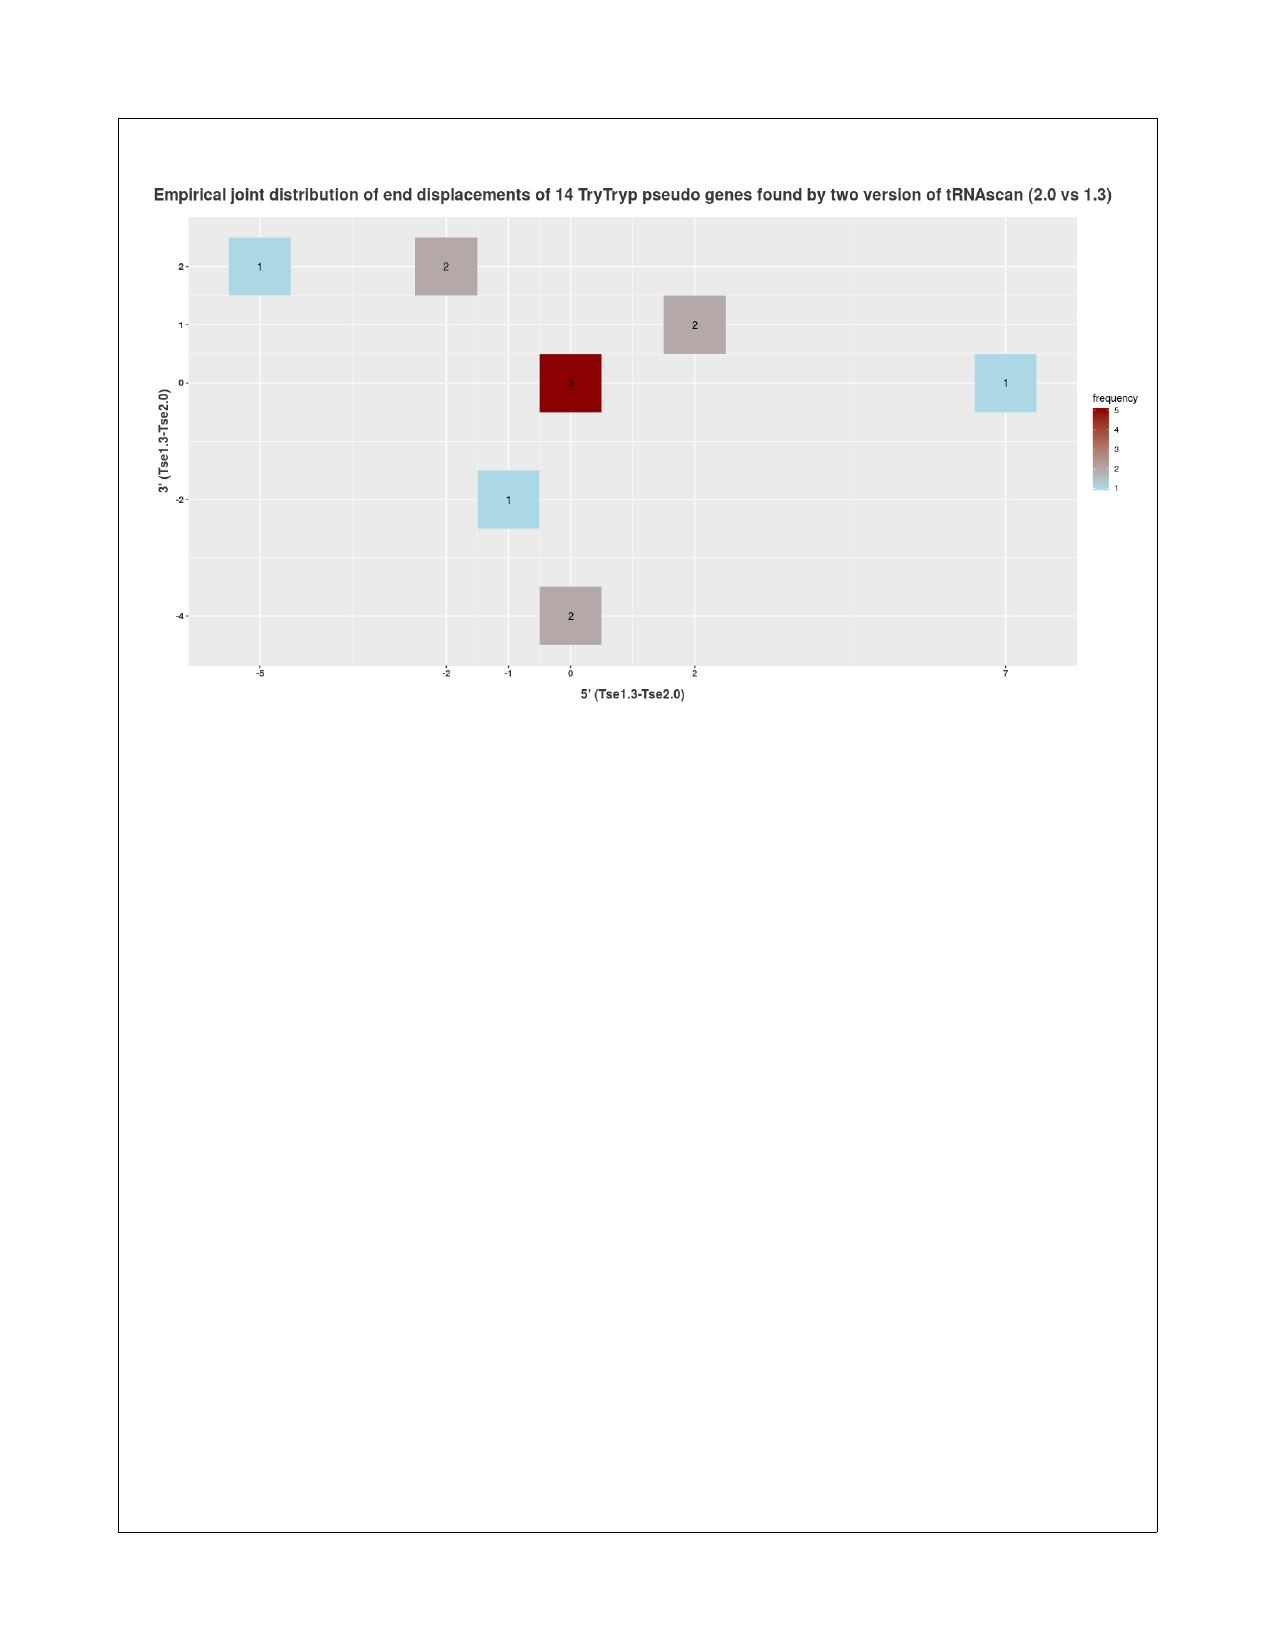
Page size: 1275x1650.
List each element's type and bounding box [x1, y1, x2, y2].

picture [119, 148, 1156, 741]
